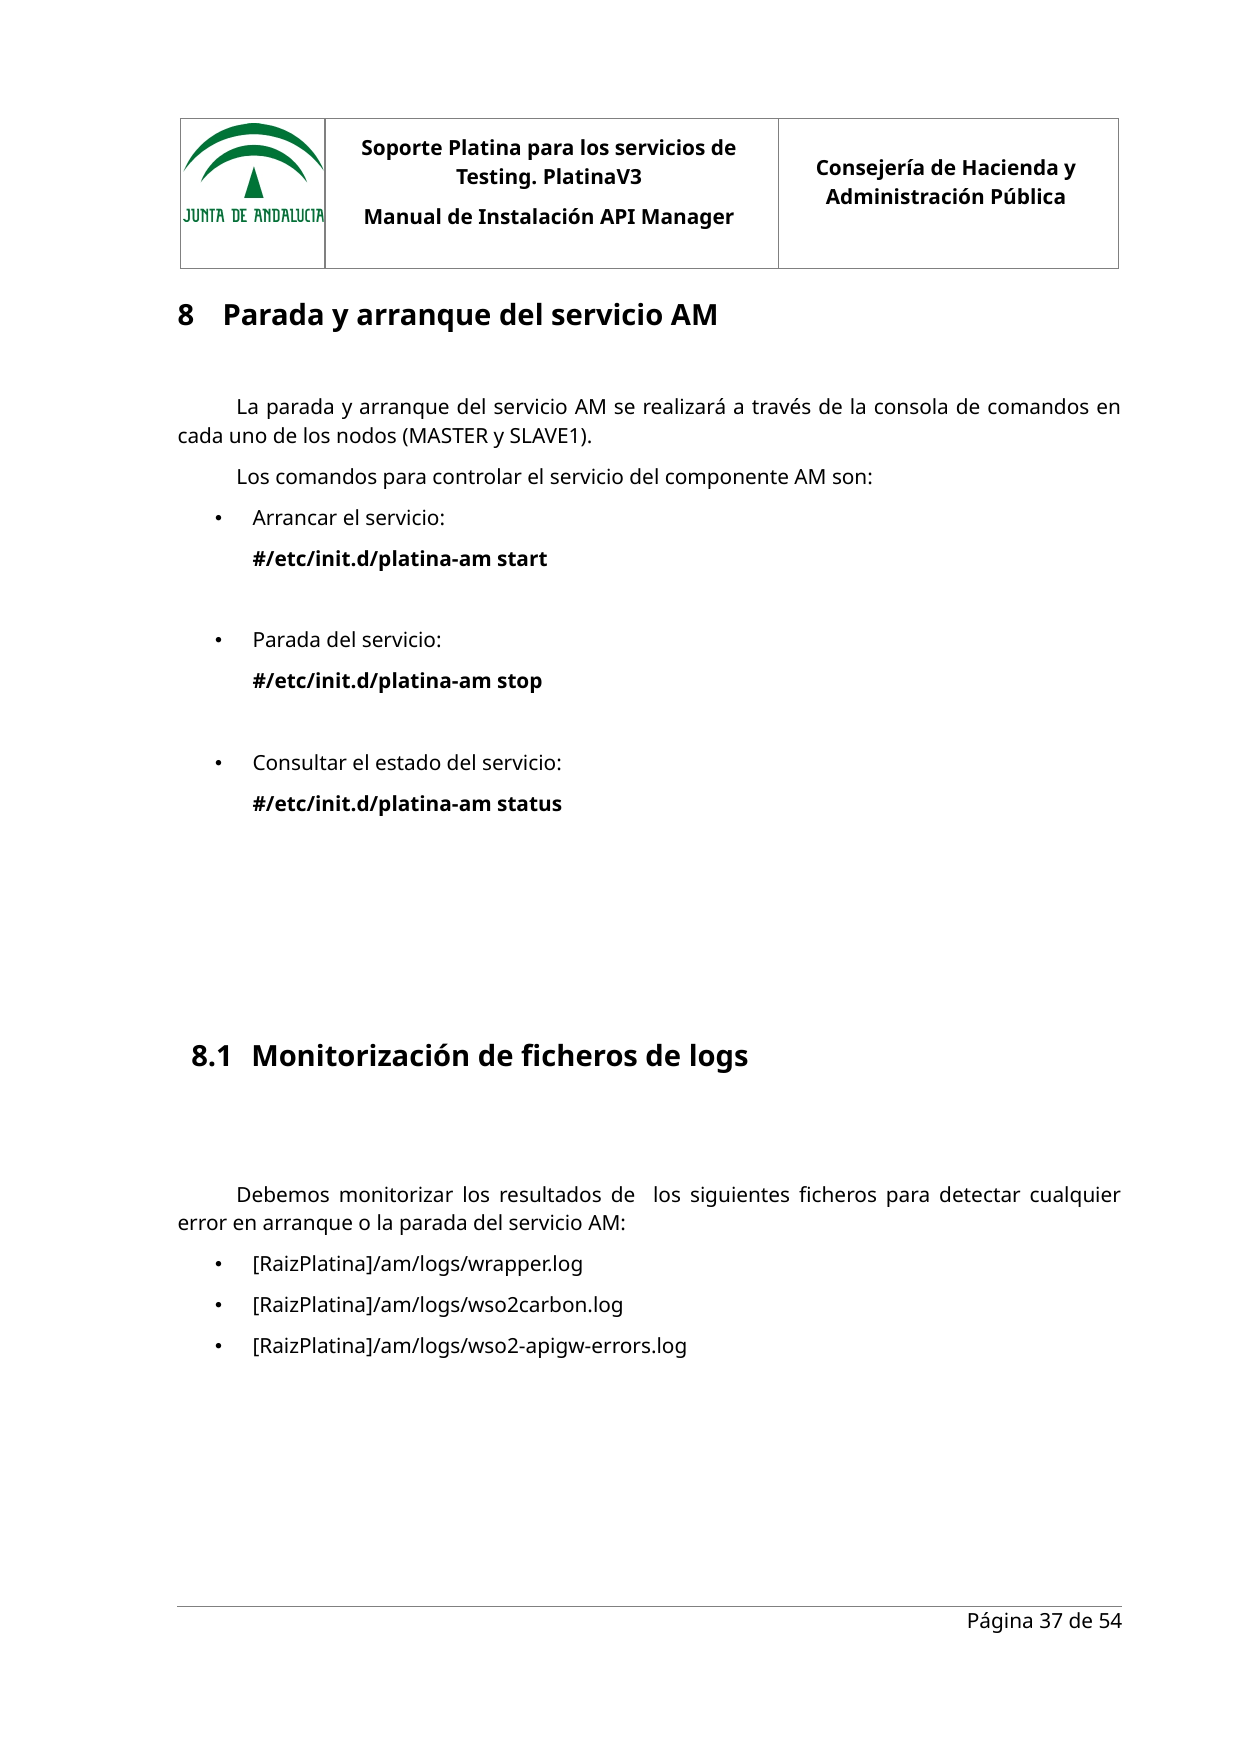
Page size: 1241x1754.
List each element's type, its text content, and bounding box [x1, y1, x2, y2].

list [RaizPlatina]/am/logs/wrapper.log [215, 1249, 1122, 1278]
text La parada y arranque del servicio AM se realizará a través de la consola de comandos en cada uno de los nodos (MASTER y SLAVE1). [177, 392, 1122, 449]
list Consultar el estado del servicio: [215, 748, 1122, 777]
list Arrancar el servicio: [215, 503, 1122, 531]
text Debemos monitorizar los resultados de los siguientes ficheros para detectar cualquier error en arranque o la parada del servicio AM: [177, 1180, 1122, 1237]
list #/etc/init.d/platina-am stop [215, 666, 1122, 695]
subtitle Parada y arranque del servicio AM [177, 294, 1122, 334]
list #/etc/init.d/platina-am status [215, 789, 1122, 818]
list [RaizPlatina]/am/logs/wso2-apigw-errors.log [215, 1331, 1122, 1360]
list #/etc/init.d/platina-am start [215, 544, 1122, 572]
subtitle Monitorización de ficheros de logs [191, 1035, 1122, 1074]
picture [183, 123, 324, 222]
text Los comandos para controlar el servicio del componente AM son: [177, 462, 1122, 490]
list [RaizPlatina]/am/logs/wso2carbon.log [215, 1290, 1122, 1319]
list Parada del servicio: [215, 626, 1122, 654]
